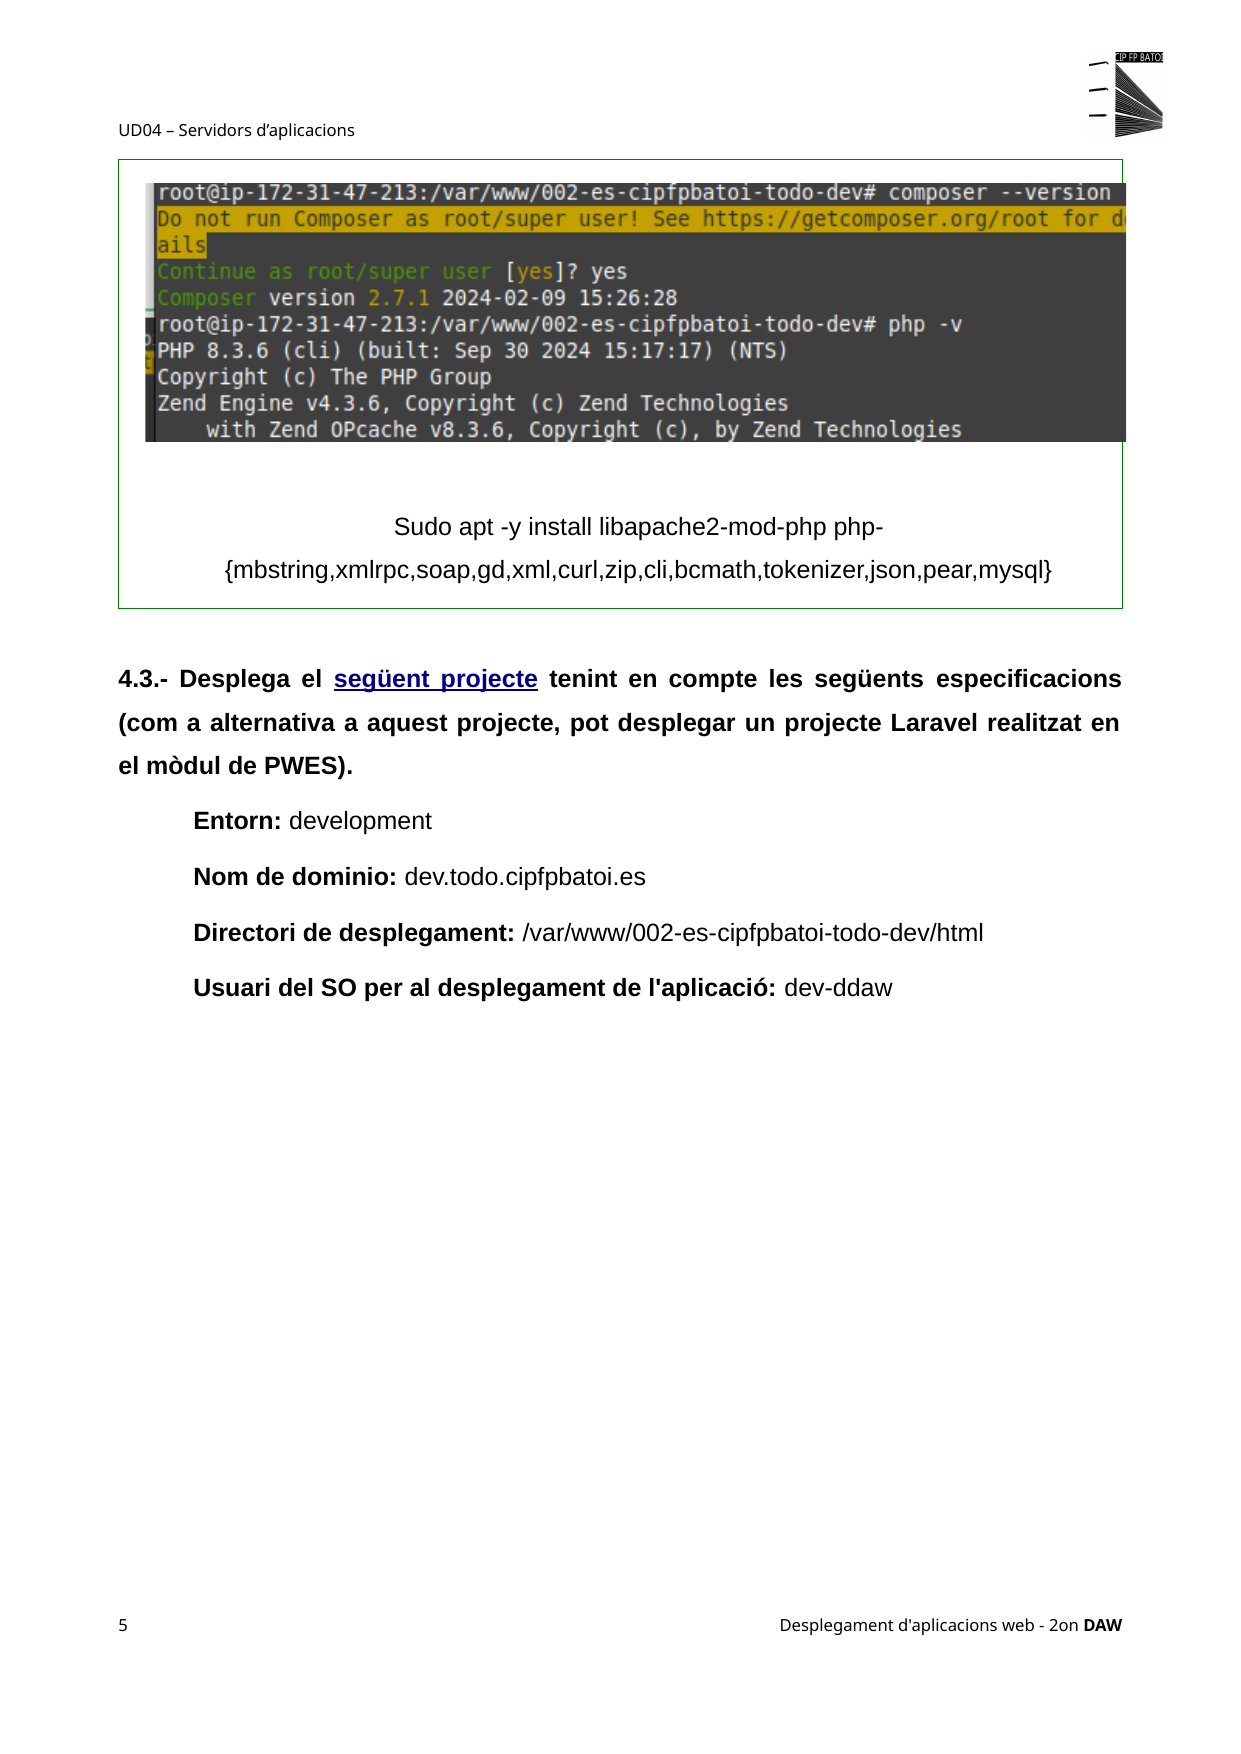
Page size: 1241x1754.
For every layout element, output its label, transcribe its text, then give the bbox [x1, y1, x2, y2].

table_header Sudo apt -y install libapache2-mod-php php-{mbstring,xmlrpc,soap,gd,xml,curl,zip,cli,bcmath,tokenizer,json,pear,mysql} [119, 160, 1122, 608]
text Directori de desplegament: /var/www/002-es-cipfpbatoi-todo-dev/html [193, 918, 1122, 946]
picture [145, 183, 1127, 442]
text Entorn: development [193, 806, 1122, 835]
text Usuari del SO per al desplegament de l'aplicació: dev-ddaw [193, 973, 1122, 1002]
text Nom de dominio: dev.todo.cipfpbatoi.es [193, 862, 1122, 891]
picture [1087, 49, 1165, 140]
text 4.3.- Desplega el següent projecte tenint en compte les següents especificacions (com a alternativa a aquest projecte, pot desplegar un projecte Laravel realitzat en el mòdul de PWES). [118, 664, 1122, 779]
